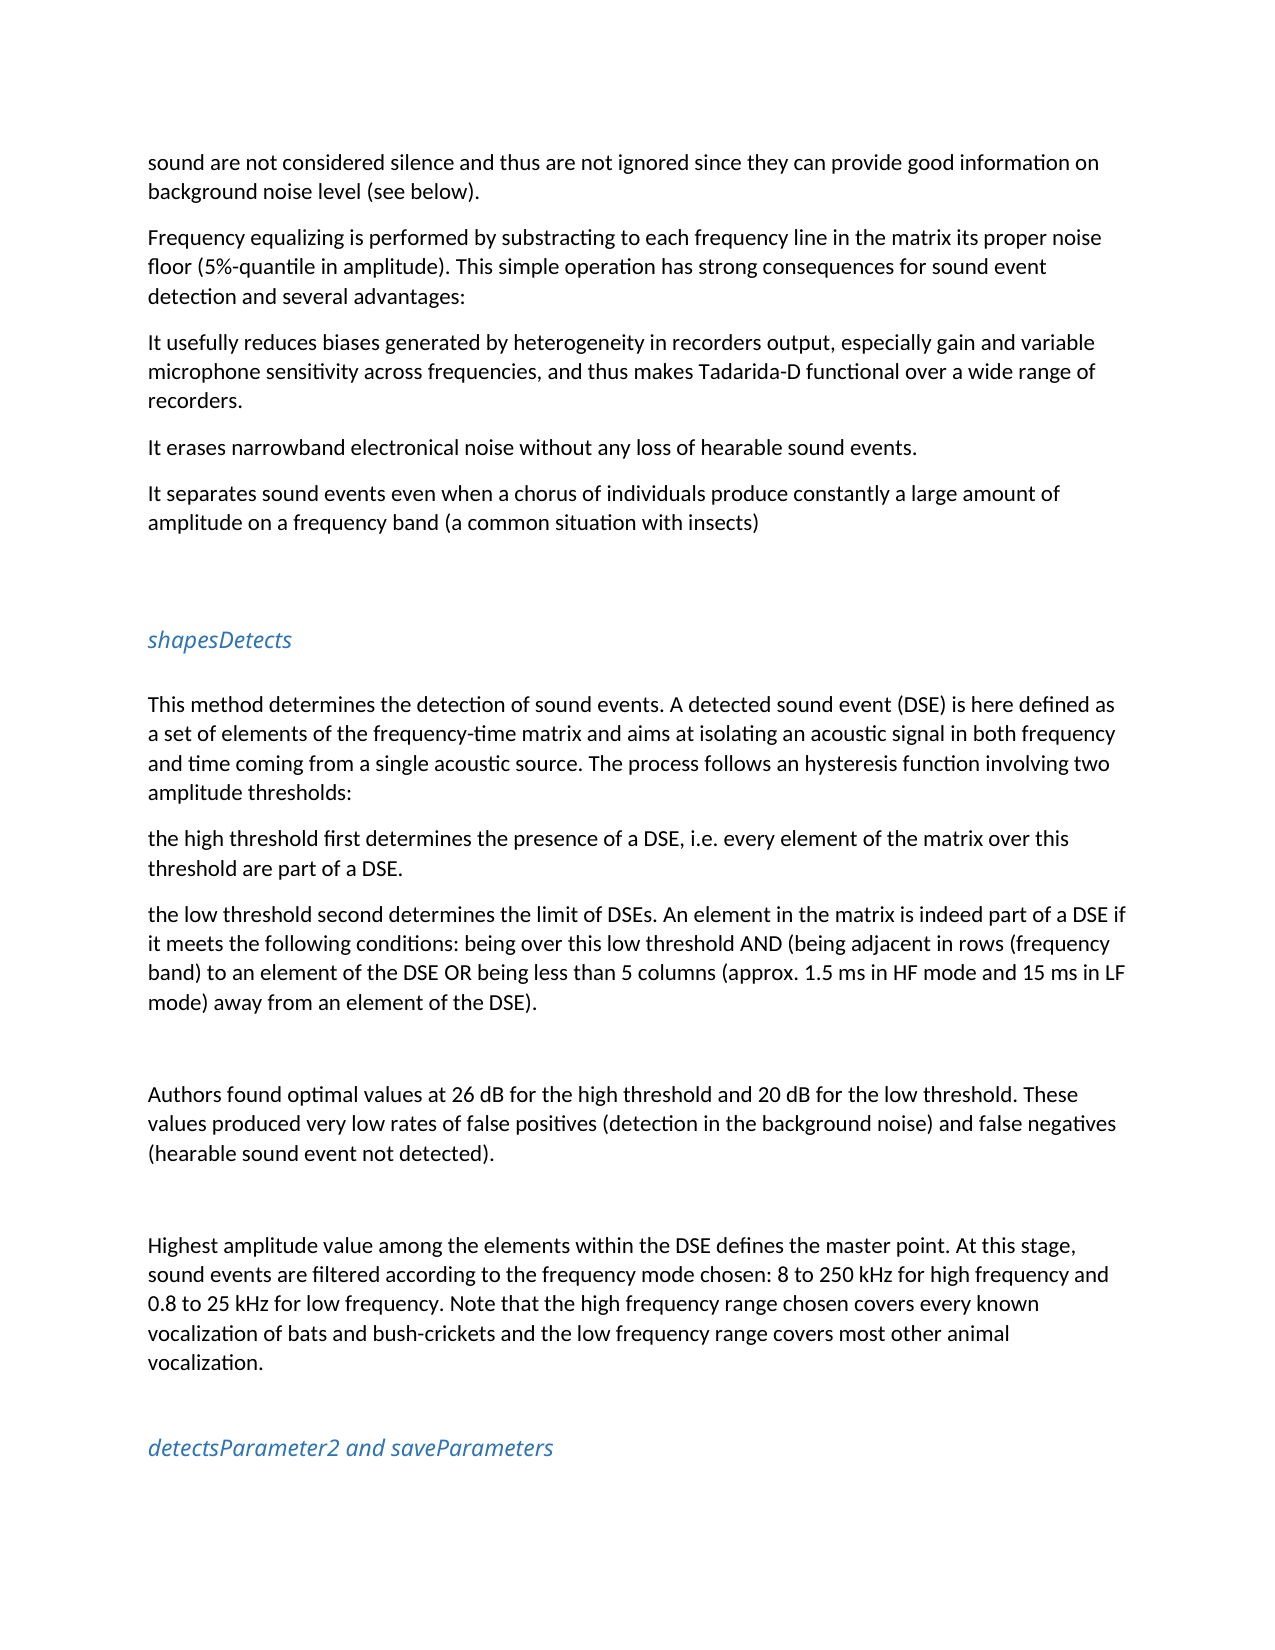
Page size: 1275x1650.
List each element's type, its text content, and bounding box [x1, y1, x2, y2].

text Authors found optimal values at 26 dB for the high threshold and 20 dB for the low threshold. These values produced very low rates of false positives (detection in the background noise) and false negatives (hearable sound event not detected). [148, 1080, 1127, 1167]
text the high threshold first determines the presence of a DSE, i.e. every element of the matrix over this threshold are part of a DSE. [148, 824, 1127, 882]
text Frequency equalizing is performed by substracting to each frequency line in the matrix its proper noise floor (5%-quantile in amplitude). This simple operation has strong consequences for sound event detection and several advantages: [148, 223, 1127, 310]
text sound are not considered silence and thus are not ignored since they can provide good information on background noise level (see below). [148, 148, 1127, 205]
subtitle detectsParameter2 and saveParameters [148, 1431, 1127, 1463]
subtitle shapesDetects [148, 624, 1127, 656]
text This method determines the detection of sound events. A detected sound event (DSE) is here defined as a set of elements of the frequency-time matrix and aims at isolating an acoustic signal in both frequency and time coming from a single acoustic source. The process follows an hysteresis function involving two amplitude thresholds: [148, 690, 1127, 806]
text It erases narrowband electronical noise without any loss of hearable sound events. [148, 433, 1127, 461]
text It usefully reduces biases generated by heterogeneity in recorders output, especially gain and variable microphone sensitivity across frequencies, and thus makes Tadarida-D functional over a wide range of recorders. [148, 328, 1127, 414]
text the low threshold second determines the limit of DSEs. An element in the matrix is indeed part of a DSE if it meets the following conditions: being over this low threshold AND (being adjacent in rows (frequency band) to an element of the DSE OR being less than 5 columns (approx. 1.5 ms in HF mode and 15 ms in LF mode) away from an element of the DSE). [148, 900, 1127, 1016]
text Highest amplitude value among the elements within the DSE defines the master point. At this stage, sound events are filtered according to the frequency mode chosen: 8 to 250 kHz for high frequency and 0.8 to 25 kHz for low frequency. Note that the high frequency range chosen covers every known vocalization of bats and bush-crickets and the low frequency range covers most other animal vocalization. [148, 1231, 1127, 1376]
text It separates sound events even when a chorus of individuals produce constantly a large amount of amplitude on a frequency band (a common situation with insects) [148, 479, 1127, 536]
